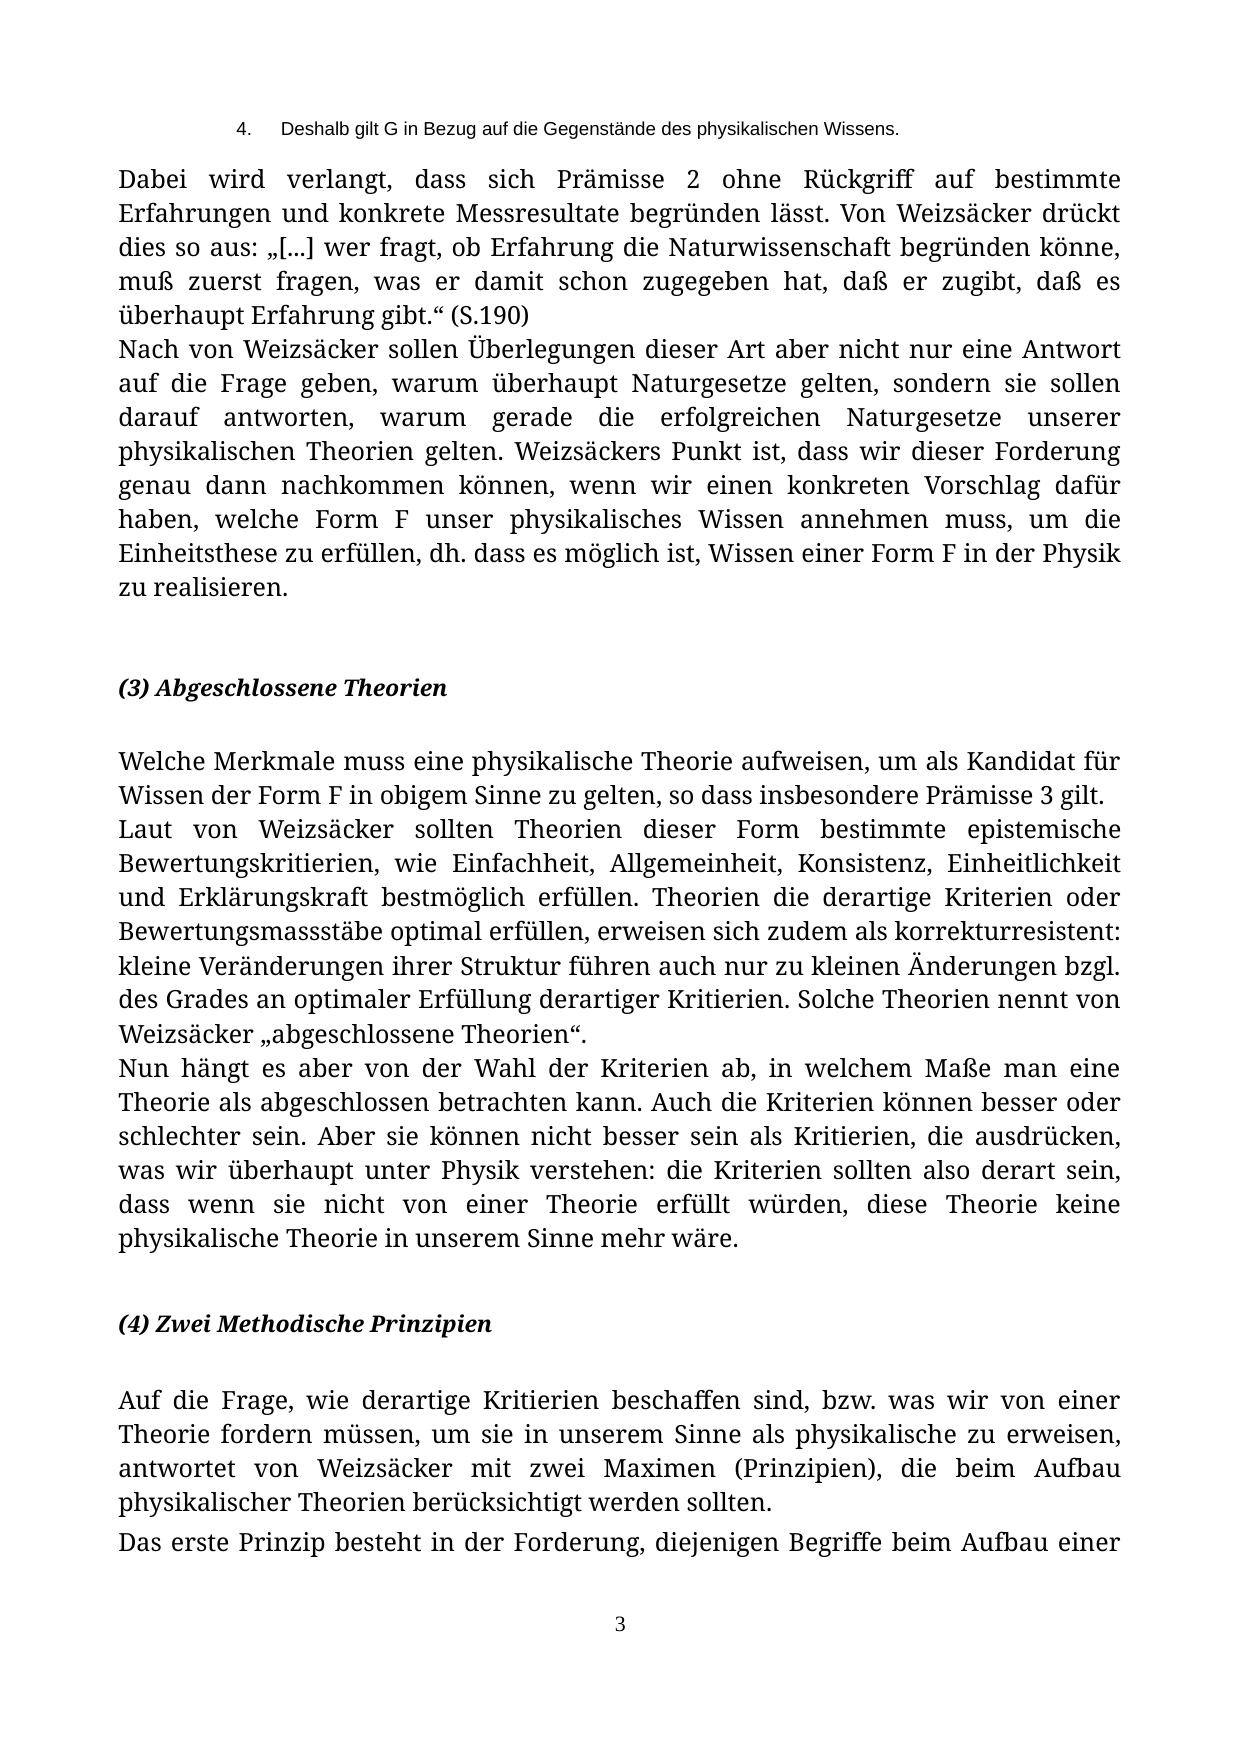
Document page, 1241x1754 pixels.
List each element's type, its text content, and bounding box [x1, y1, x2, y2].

text Dabei wird verlangt, dass sich Prämisse 2 ohne Rückgriff auf bestimmte Erfahrungen und konkrete Messresultate begründen lässt. Von Weizsäcker drückt dies so aus: „[...] wer fragt, ob Erfahrung die Naturwissenschaft begründen könne, muß zuerst fragen, was er damit schon zugegeben hat, daß er zugibt, daß es überhaupt Erfahrung gibt.“ (S.190) [118, 161, 1122, 332]
text Nach von Weizsäcker sollen Überlegungen dieser Art aber nicht nur eine Antwort auf die Frage geben, warum überhaupt Naturgesetze gelten, sondern sie sollen darauf antworten, warum gerade die erfolgreichen Naturgesetze unserer physikalischen Theorien gelten. Weizsäckers Punkt ist, dass wir dieser Forderung genau dann nachkommen können, wenn wir einen konkreten Vorschlag dafür haben, welche Form F unser physikalisches Wissen annehmen muss, um die Einheitsthese zu erfüllen, dh. dass es möglich ist, Wissen einer Form F in der Physik zu realisieren. [118, 332, 1122, 604]
text Welche Merkmale muss eine physikalische Theorie aufweisen, um als Kandidat für Wissen der Form F in obigem Sinne zu gelten, so dass insbesondere Prämisse 3 gilt. [118, 744, 1122, 812]
text (3) Abgeschlossene Theorien [118, 672, 1122, 703]
text (4) Zwei Methodische Prinzipien [118, 1307, 1122, 1339]
text Das erste Prinzip besteht in der Forderung, diejenigen Begriffe beim Aufbau einer [118, 1525, 1122, 1559]
text Auf die Frage, wie derartige Kritierien beschaffen sind, bzw. was wir von einer Theorie fordern müssen, um sie in unserem Sinne als physikalische zu erweisen, antwortet von Weizsäcker mit zwei Maximen (Prinzipien), die beim Aufbau physikalischer Theorien berücksichtigt werden sollten. [118, 1382, 1122, 1519]
text Laut von Weizsäcker sollten Theorien dieser Form bestimmte epistemische Bewertungskritierien, wie Einfachheit, Allgemeinheit, Konsistenz, Einheitlichkeit und Erklärungskraft bestmöglich erfüllen. Theorien die derartige Kriterien oder Bewertungsmassstäbe optimal erfüllen, erweisen sich zudem als korrekturresistent: kleine Veränderungen ihrer Struktur führen auch nur zu kleinen Änderungen bzgl. des Grades an optimaler Erfüllung derartiger Kritierien. Solche Theorien nennt von Weizsäcker „abgeschlossene Theorien“. [118, 812, 1122, 1050]
text Nun hängt es aber von der Wahl der Kriterien ab, in welchem Maße man eine Theorie als abgeschlossen betrachten kann. Auch die Kriterien können besser oder schlechter sein. Aber sie können nicht besser sein als Kritierien, die ausdrücken, was wir überhaupt unter Physik verstehen: die Kriterien sollten also derart sein, dass wenn sie nicht von einer Theorie erfüllt würden, diese Theorie keine physikalische Theorie in unserem Sinne mehr wäre. [118, 1050, 1122, 1255]
text 4. Deshalb gilt G in Bezug auf die Gegenstände des physikalischen Wissens. [236, 118, 959, 140]
